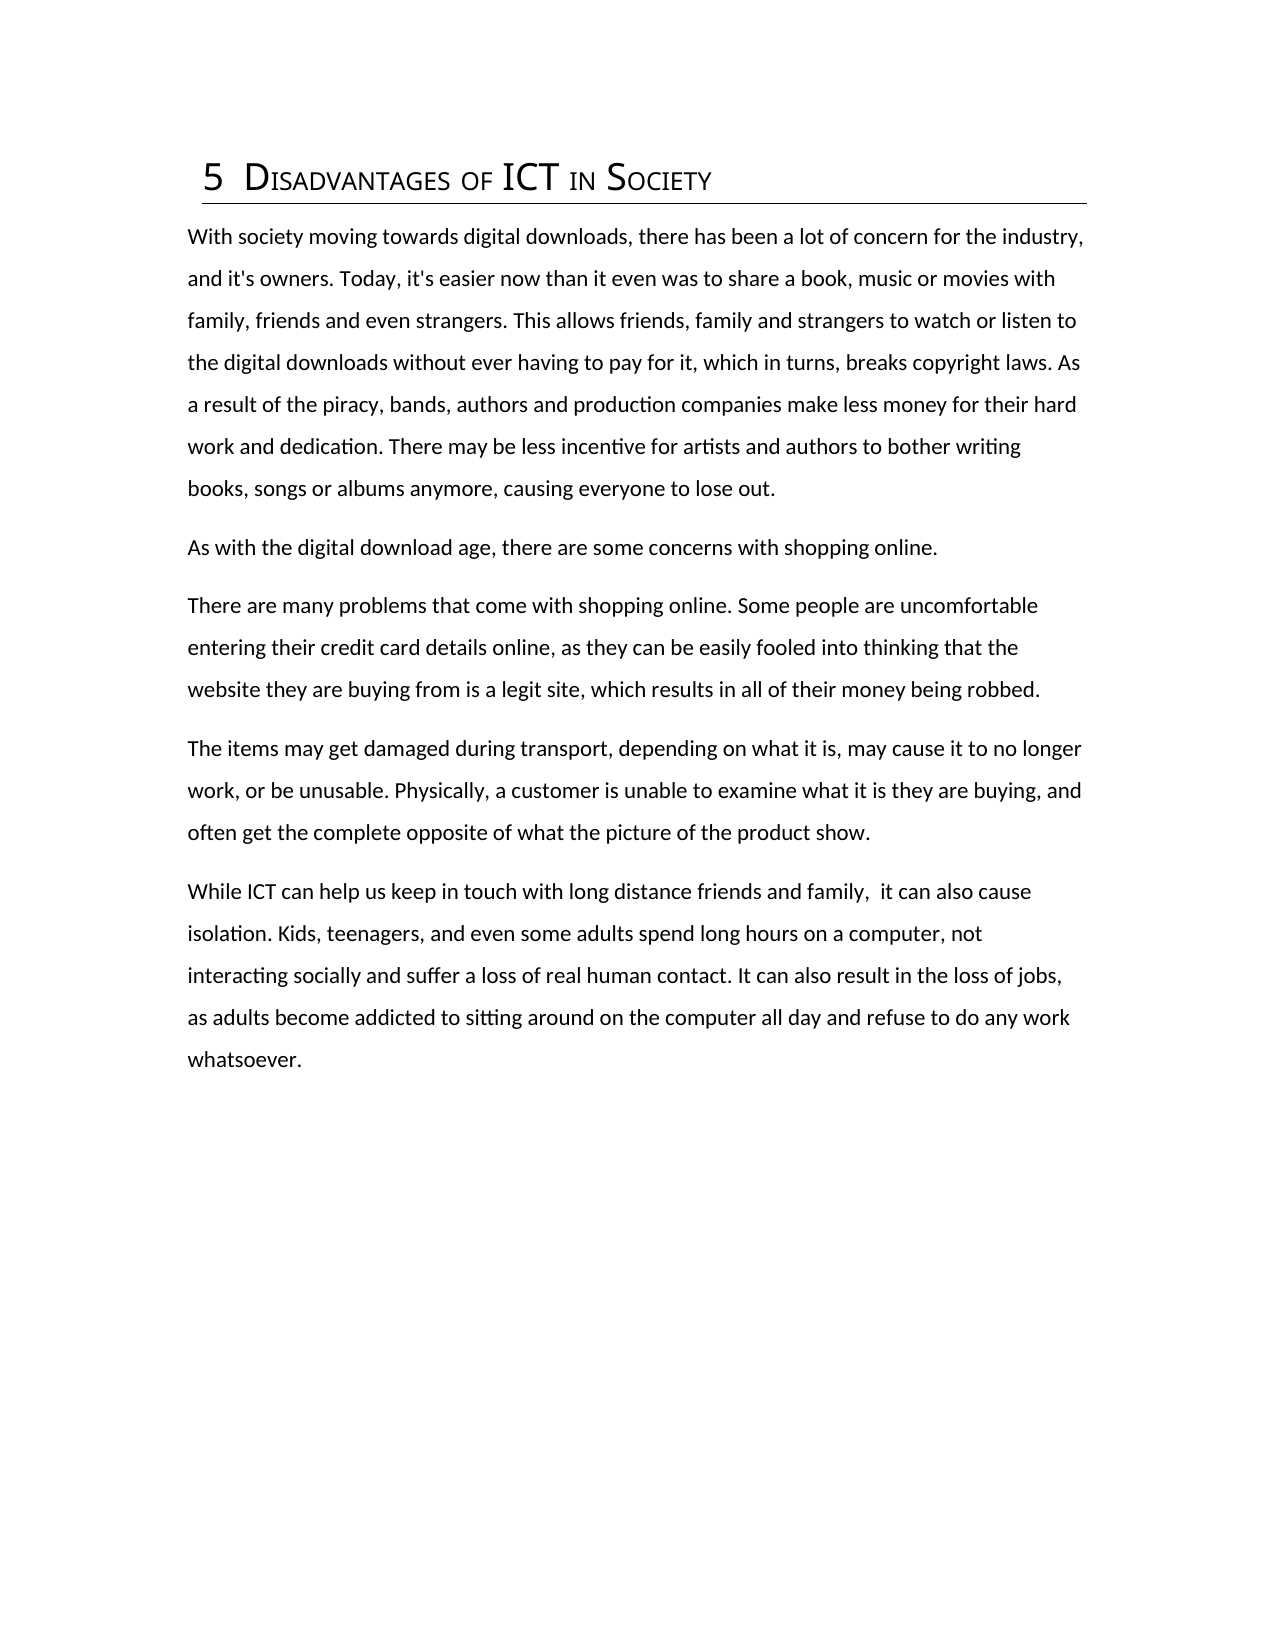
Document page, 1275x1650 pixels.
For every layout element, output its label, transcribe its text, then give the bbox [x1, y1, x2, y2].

text With society moving towards digital downloads, there has been a lot of concern for the industry, and it's owners. Today, it's easier now than it even was to share a book, music or movies with family, friends and even strangers. This allows friends, family and strangers to watch or listen to the digital downloads without ever having to pay for it, which in turns, breaks copyright laws. As a result of the piracy, bands, authors and production companies make less money for their hard work and dedication. There may be less incentive for artists and authors to bother writing books, songs or albums anymore, causing everyone to lose out. [187, 222, 1087, 502]
text While ICT can help us keep in touch with long distance friends and family, it can also cause isolation. Kids, teenagers, and even some adults spend long hours on a computer, not interacting socially and suffer a loss of real human contact. It can also result in the loss of jobs, as adults become addicted to sitting around on the computer all day and refuse to do any work whatsoever. [187, 877, 1087, 1073]
text There are many problems that come with shopping online. Some people are uncomfortable entering their credit card details online, as they can be easily fooled into thinking that the website they are buying from is a legit site, which results in all of their money being robbed. [187, 592, 1087, 703]
subtitle 5 Disadvantages of ICT in Society [202, 150, 1087, 203]
text As with the digital download age, there are some concerns with shopping online. [187, 533, 1087, 561]
text The items may get damaged during transport, depending on what it is, may cause it to no longer work, or be unusable. Physically, a customer is unable to examine what it is they are buying, and often get the complete opposite of what the picture of the product show. [187, 734, 1087, 846]
